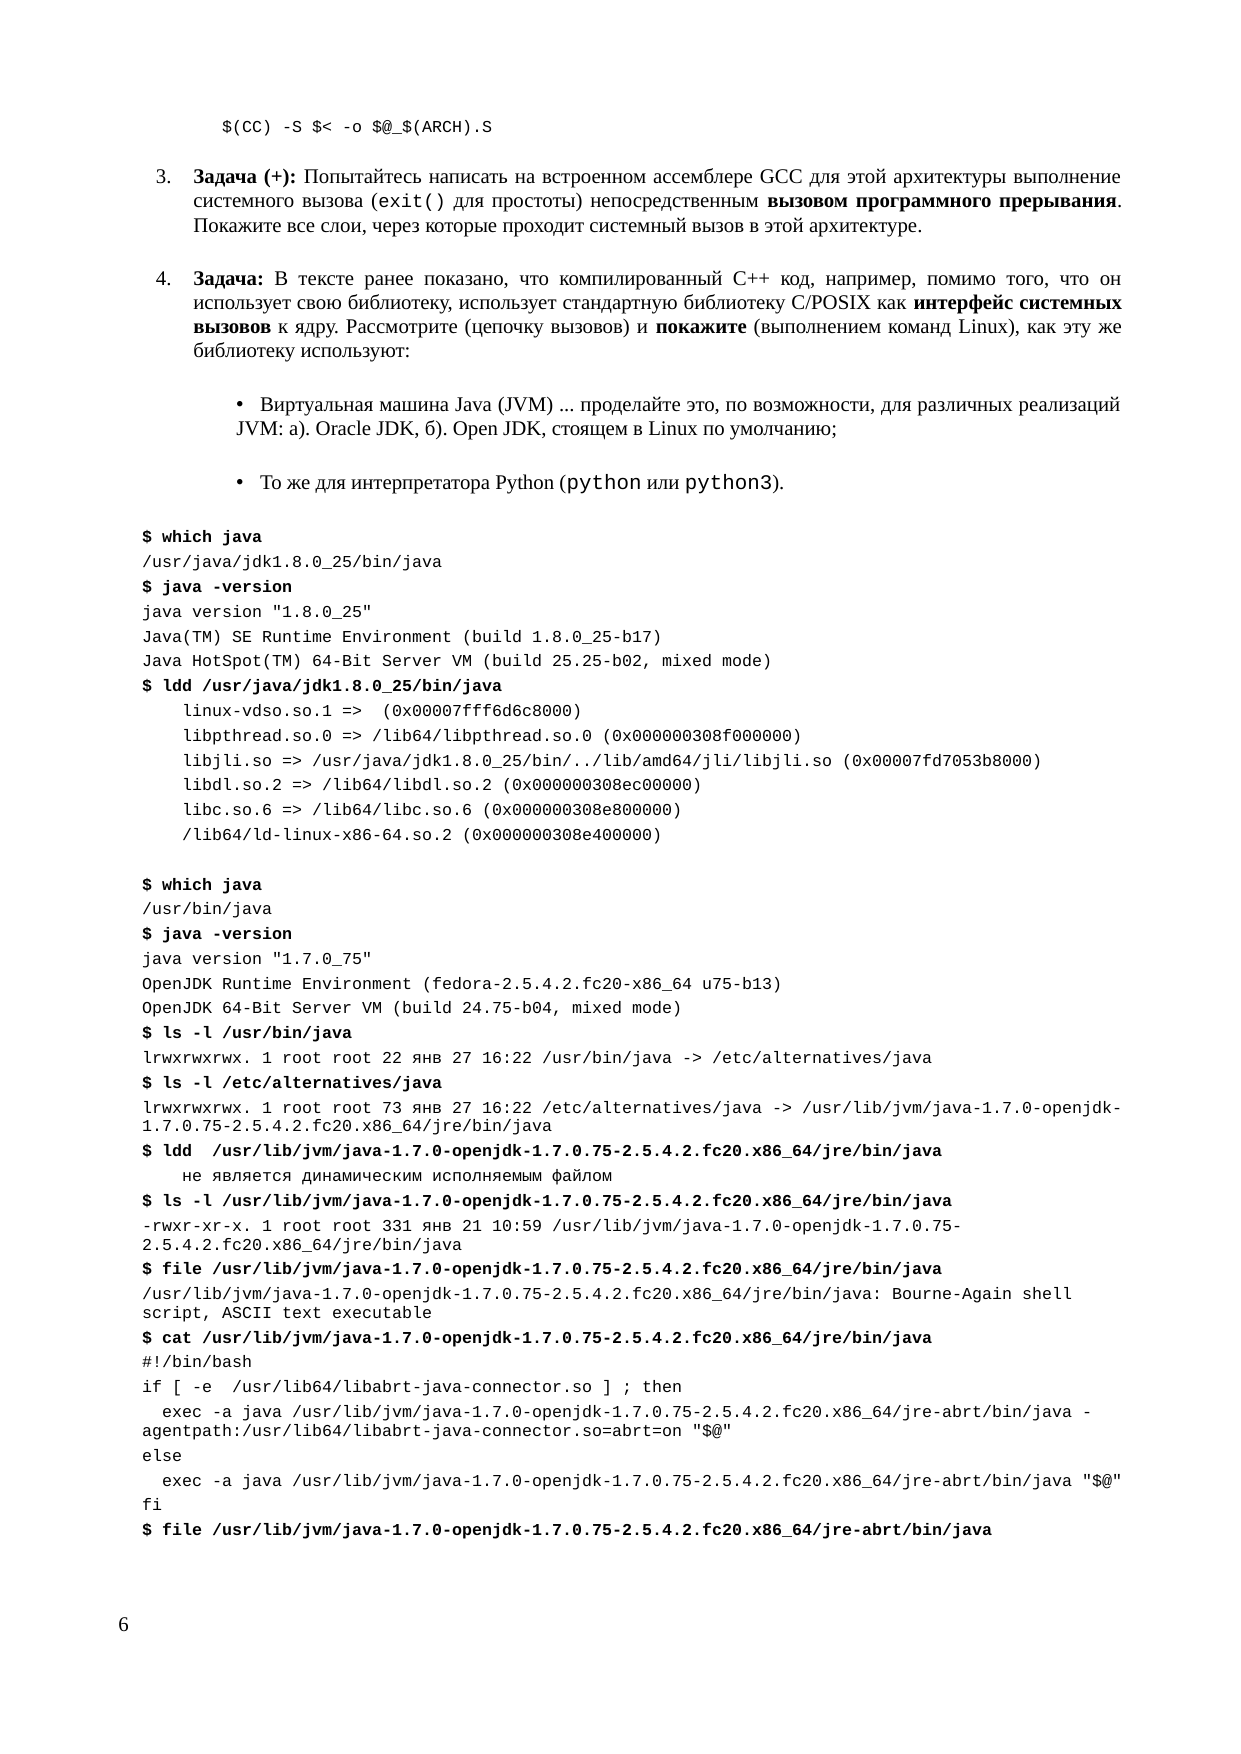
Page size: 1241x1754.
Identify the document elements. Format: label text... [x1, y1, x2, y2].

text #!/bin/bash [142, 1354, 1122, 1373]
text exec -a java /usr/lib/jvm/java-1.7.0-openjdk-1.7.0.75-2.5.4.2.fc20.x86_64/jre-abrt/bin/java "$@" [142, 1472, 1122, 1491]
text exec -a java /usr/lib/jvm/java-1.7.0-openjdk-1.7.0.75-2.5.4.2.fc20.x86_64/jre-abrt/bin/java -agentpath:/usr/lib64/libabrt-java-connector.so=abrt=on "$@" [142, 1404, 1122, 1441]
text $ which java [142, 876, 1122, 895]
text /lib64/ld-linux-x86-64.so.2 (0x000000308e400000) [142, 826, 1122, 845]
text java version "1.8.0_25" [142, 603, 1122, 622]
text $ ls -l /etc/alternatives/java [142, 1074, 1122, 1093]
text $ which java [142, 529, 1122, 548]
text lrwxrwxrwx. 1 root root 73 янв 27 16:22 /etc/alternatives/java -> /usr/lib/jvm/java-1.7.0-openjdk-1.7.0.75-2.5.4.2.fc20.x86_64/jre/bin/java [142, 1099, 1122, 1137]
text Java HotSpot(TM) 64-Bit Server VM (build 25.25-b02, mixed mode) [142, 653, 1122, 672]
text $ cat /usr/lib/jvm/java-1.7.0-openjdk-1.7.0.75-2.5.4.2.fc20.x86_64/jre/bin/java [142, 1329, 1122, 1348]
text OpenJDK 64-Bit Server VM (build 24.75-b04, mixed mode) [142, 1000, 1122, 1019]
text linux-vdso.so.1 => (0x00007fff6d6c8000) [142, 702, 1122, 721]
text /usr/bin/java [142, 901, 1122, 920]
text $ ldd /usr/lib/jvm/java-1.7.0-openjdk-1.7.0.75-2.5.4.2.fc20.x86_64/jre/bin/java [142, 1143, 1122, 1162]
list То же для интерпретатора Python (python или python3). [236, 469, 1122, 495]
text $ ls -l /usr/bin/java [142, 1025, 1122, 1044]
text libjli.so => /usr/java/jdk1.8.0_25/bin/../lib/amd64/jli/libjli.so (0x00007fd7053b8000) [142, 752, 1122, 771]
text $ file /usr/lib/jvm/java-1.7.0-openjdk-1.7.0.75-2.5.4.2.fc20.x86_64/jre-abrt/bin/java [142, 1522, 1122, 1541]
text $ java -version [142, 926, 1122, 944]
text -rwxr-xr-x. 1 root root 331 янв 21 10:59 /usr/lib/jvm/java-1.7.0-openjdk-1.7.0.75-2.5.4.2.fc20.x86_64/jre/bin/java [142, 1217, 1122, 1255]
text libc.so.6 => /lib64/libc.so.6 (0x000000308e800000) [142, 802, 1122, 821]
text $ ls -l /usr/lib/jvm/java-1.7.0-openjdk-1.7.0.75-2.5.4.2.fc20.x86_64/jre/bin/java [142, 1192, 1122, 1211]
text Java(TM) SE Runtime Environment (build 1.8.0_25-b17) [142, 628, 1122, 647]
text libpthread.so.0 => /lib64/libpthread.so.0 (0x000000308f000000) [142, 727, 1122, 746]
text if [ -e /usr/lib64/libabrt-java-connector.so ] ; then [142, 1379, 1122, 1398]
list Задача: В тексте ранее показано, что компилированный C++ код, например, помимо того, что он использует свою библиотеку, использует стандартную библиотеку C/POSIX как интерфейс системных вызовов к ядру. Рассмотрите (цепочку вызовов) и покажите (выполнением команд Linux), как эту же библиотеку используют: [156, 266, 1122, 362]
text libdl.so.2 => /lib64/libdl.so.2 (0x000000308ec00000) [142, 777, 1122, 796]
text $ java -version [142, 578, 1122, 597]
text /usr/java/jdk1.8.0_25/bin/java [142, 554, 1122, 573]
text fi [142, 1497, 1122, 1516]
list Виртуальная машина Java (JVM) ... проделайте это, по возможности, для различных реализаций JVM: а). Oracle JDK, б). Open JDK, стоящем в Linux по умолчанию; [236, 392, 1122, 440]
text OpenJDK Runtime Environment (fedora-2.5.4.2.fc20-x86_64 u75-b13) [142, 975, 1122, 994]
list Задача (+): Попытайтесь написать на встроенном ассемблере GCC для этой архитектуры выполнение системного вызова (exit() для простоты) непосредственным вызовом программного прерывания. Покажите все слои, через которые проходит системный вызов в этой архитектуре. [156, 163, 1122, 237]
text else [142, 1447, 1122, 1466]
text не является динамическим исполняемым файлом [142, 1168, 1122, 1186]
text $(CC) -S $< -o $@_$(ARCH).S [142, 118, 1122, 137]
text java version "1.7.0_75" [142, 950, 1122, 969]
text lrwxrwxrwx. 1 root root 22 янв 27 16:22 /usr/bin/java -> /etc/alternatives/java [142, 1049, 1122, 1068]
text $ file /usr/lib/jvm/java-1.7.0-openjdk-1.7.0.75-2.5.4.2.fc20.x86_64/jre/bin/java [142, 1261, 1122, 1280]
text /usr/lib/jvm/java-1.7.0-openjdk-1.7.0.75-2.5.4.2.fc20.x86_64/jre/bin/java: Bourne-Again shell script, ASCII text executable [142, 1286, 1122, 1323]
text $ ldd /usr/java/jdk1.8.0_25/bin/java [142, 678, 1122, 697]
